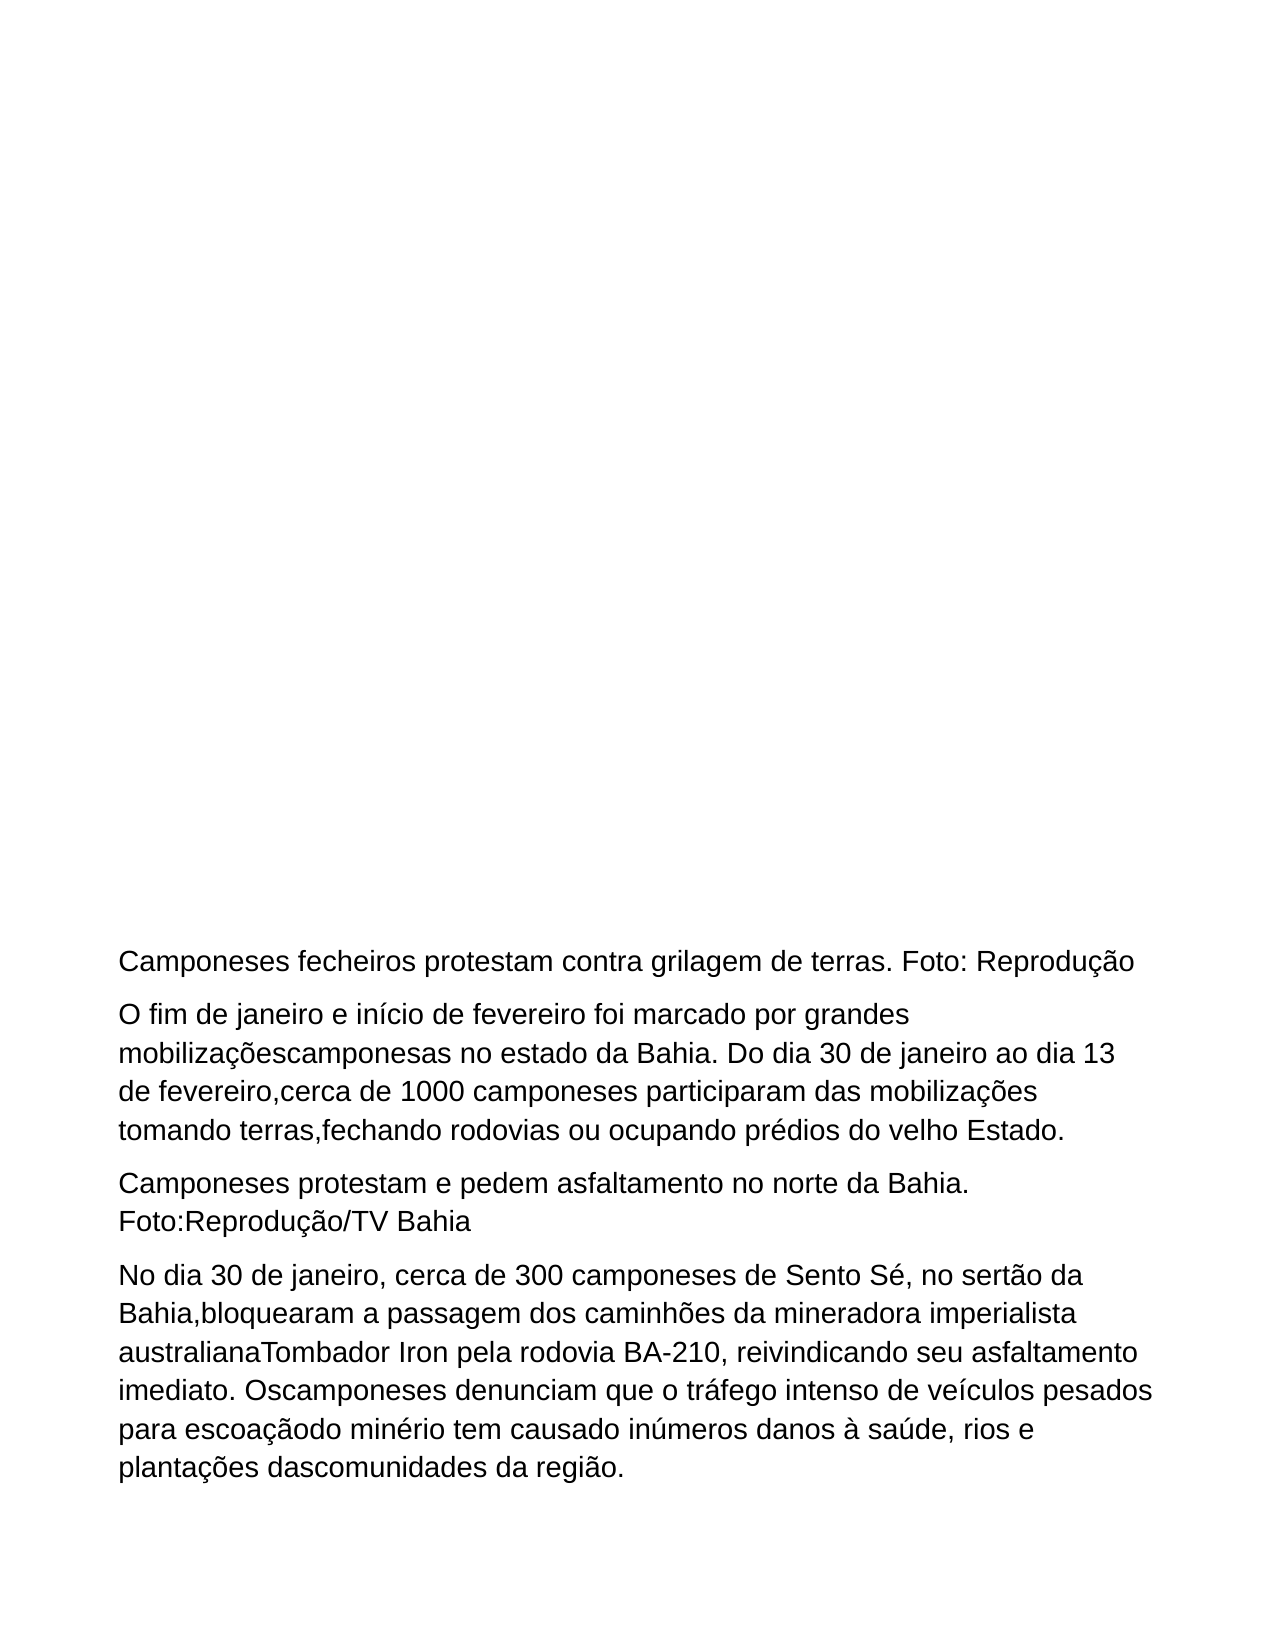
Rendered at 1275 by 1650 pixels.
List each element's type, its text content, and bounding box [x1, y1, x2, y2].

text Camponeses fecheiros protestam contra grilagem de terras. Foto: Reprodução [118, 944, 1157, 977]
text O fim de janeiro e início de fevereiro foi marcado por grandes mobilizaçõescamponesas no estado da Bahia. Do dia 30 de janeiro ao dia 13 de fevereiro,cerca de 1000 camponeses participaram das mobilizações tomando terras,fechando rodovias ou ocupando prédios do velho Estado. [118, 997, 1157, 1146]
text No dia 30 de janeiro, cerca de 300 camponeses de Sento Sé, no sertão da Bahia,bloquearam a passagem dos caminhões da mineradora imperialista australianaTombador Iron pela rodovia BA-210, reivindicando seu asfaltamento imediato. Oscamponeses denunciam que o tráfego intenso de veículos pesados para escoaçãodo minério tem causado inúmeros danos à saúde, rios e plantações dascomunidades da região. [118, 1257, 1157, 1484]
text Camponeses protestam e pedem asfaltamento no norte da Bahia. Foto:Reprodução/TV Bahia [118, 1166, 1157, 1238]
